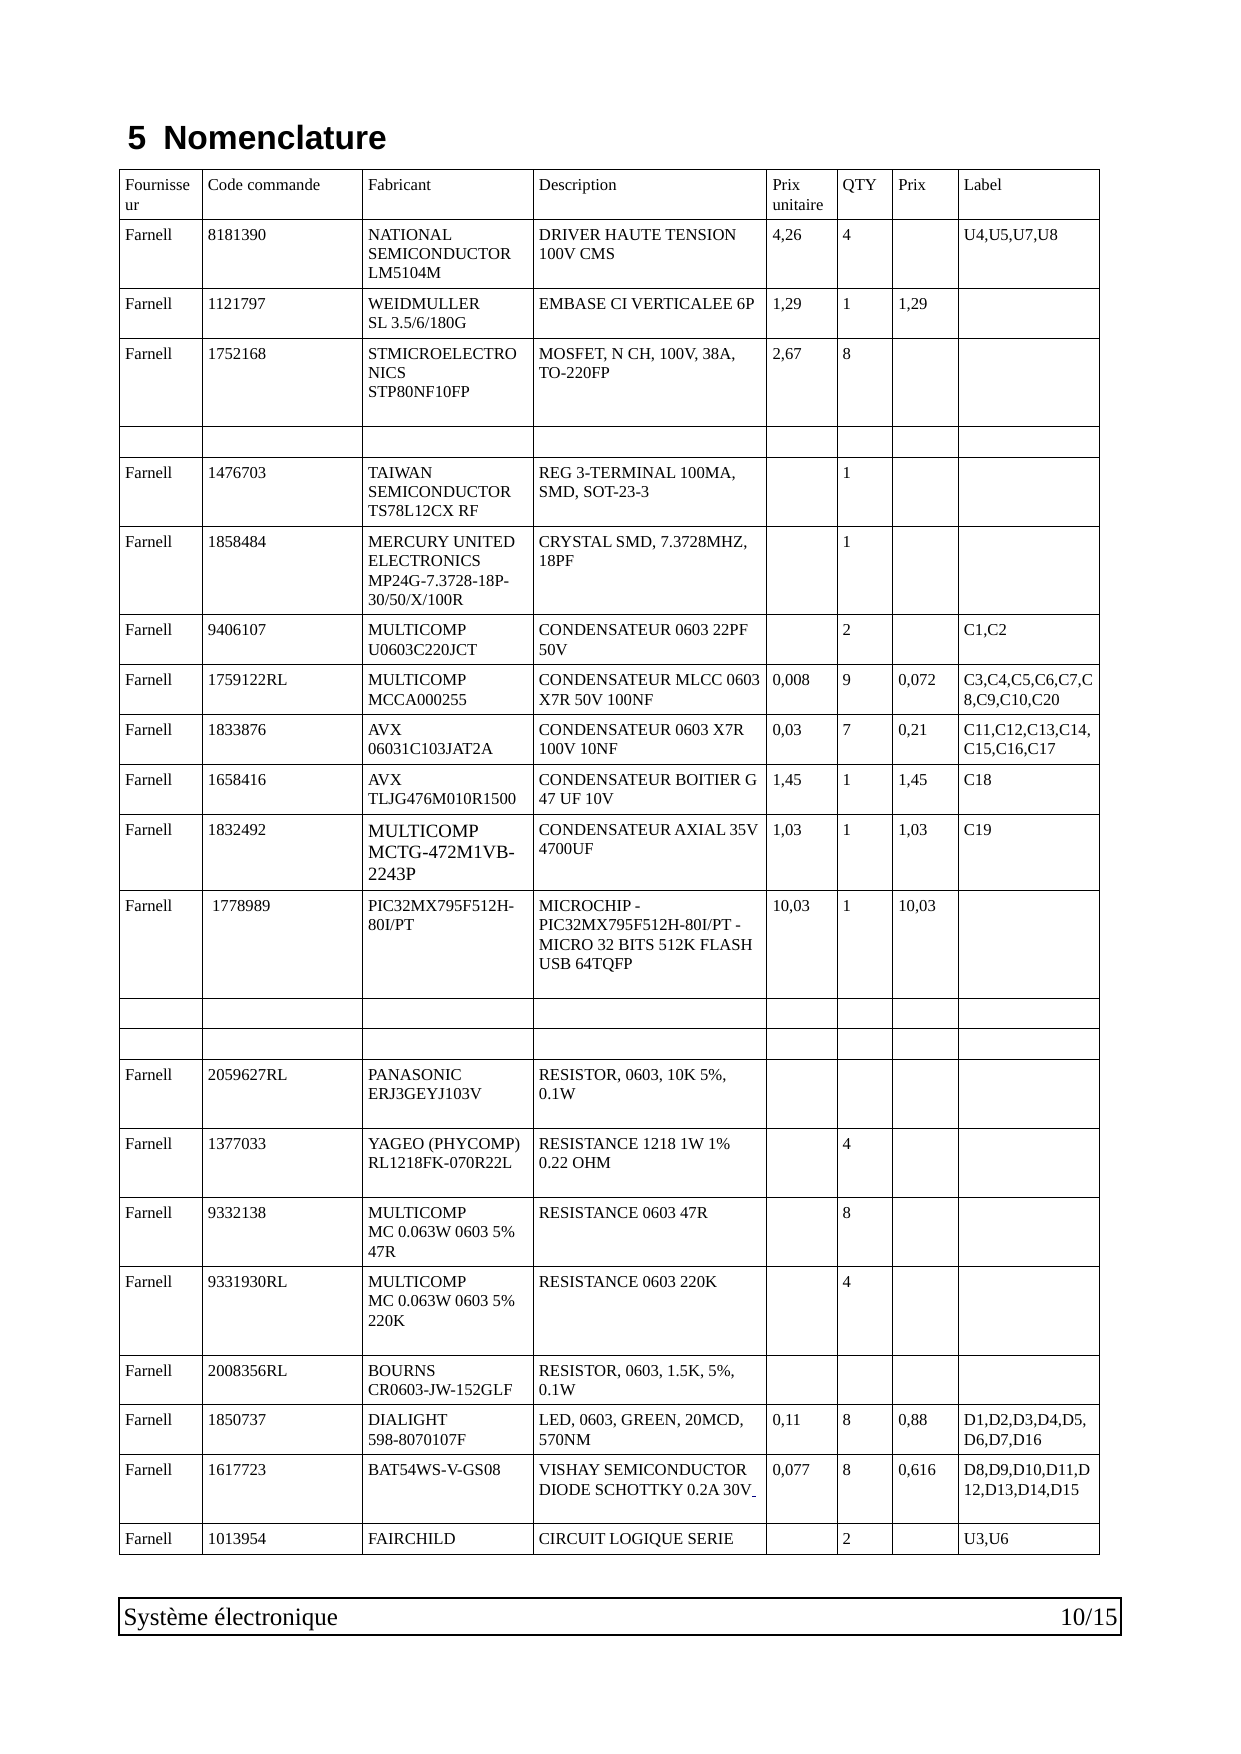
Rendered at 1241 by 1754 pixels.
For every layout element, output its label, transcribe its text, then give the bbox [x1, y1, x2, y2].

table_cell [838, 1029, 892, 1059]
table_cell [893, 527, 958, 614]
table_cell [203, 999, 362, 1028]
table_cell 1476703 [203, 458, 362, 526]
table_cell 7 [838, 715, 892, 764]
table_cell 0,616 [893, 1455, 958, 1523]
table_cell [767, 1060, 837, 1128]
table_cell 2 [838, 1524, 892, 1554]
table_cell Farnell [120, 1356, 202, 1404]
table_cell 1778989 [203, 891, 362, 998]
table_cell [959, 891, 1099, 998]
table_cell [534, 427, 766, 457]
table_cell [893, 1129, 958, 1197]
table_cell C19 [959, 815, 1099, 890]
table_cell 8181390 [203, 220, 362, 288]
table_cell 0,88 [893, 1405, 958, 1454]
table_cell C18 [959, 765, 1099, 814]
table_cell CONDENSATEUR MLCC 0603 X7R 50V 100NF [534, 665, 766, 714]
table_cell 0,008 [767, 665, 837, 714]
table_header Label [959, 170, 1099, 219]
table_cell RESISTANCE 0603 220K [534, 1267, 766, 1354]
table_cell [767, 999, 837, 1028]
table_cell VISHAY SEMICONDUCTOR DIODE SCHOTTKY 0.2A 30V [534, 1455, 766, 1523]
table_cell 4 [838, 1129, 892, 1197]
table_cell MULTICOMP U0603C220JCT [363, 615, 533, 664]
table_cell MULTICOMP MC 0.063W 0603 5% 47R [363, 1198, 533, 1266]
table_cell RESISTOR, 0603, 1.5K, 5%, 0.1W [534, 1356, 766, 1404]
table_cell 4 [838, 1267, 892, 1354]
table_cell Farnell [120, 289, 202, 338]
table_cell NATIONAL SEMICONDUCTOR LM5104M [363, 220, 533, 288]
table_cell CRYSTAL SMD, 7.3728MHZ, 18PF [534, 527, 766, 614]
table_cell [838, 999, 892, 1028]
table_cell PIC32MX795F512H-80I/PT [363, 891, 533, 998]
table_cell [838, 1060, 892, 1128]
table_cell 8 [838, 1455, 892, 1523]
table_cell WEIDMULLER SL 3.5/6/180G [363, 289, 533, 338]
table_cell AVX 06031C103JAT2A [363, 715, 533, 764]
table_cell MULTICOMP MCCA000255 [363, 665, 533, 714]
table_cell 1,03 [767, 815, 837, 890]
table_cell [893, 1267, 958, 1354]
table_cell MERCURY UNITED ELECTRONICS MP24G-7.3728-18P-30/50/X/100R [363, 527, 533, 614]
table_cell 2059627RL [203, 1060, 362, 1128]
table_cell D1,D2,D3,D4,D5,D6,D7,D16 [959, 1405, 1099, 1454]
table_cell 1832492 [203, 815, 362, 890]
table_cell [959, 1198, 1099, 1266]
table_cell C11,C12,C13,C14,C15,C16,C17 [959, 715, 1099, 764]
table_cell Farnell [120, 220, 202, 288]
table_cell 10,03 [767, 891, 837, 998]
table_cell [767, 1129, 837, 1197]
table_cell 10,03 [893, 891, 958, 998]
table_cell 1 [838, 458, 892, 526]
table_cell Farnell [120, 1455, 202, 1523]
table_cell [959, 289, 1099, 338]
table_cell [767, 458, 837, 526]
table_cell [363, 1029, 533, 1059]
table_cell 1833876 [203, 715, 362, 764]
table_cell [767, 615, 837, 664]
table_cell [767, 527, 837, 614]
table_cell 1,03 [893, 815, 958, 890]
table_cell [959, 1267, 1099, 1354]
table_cell [959, 1356, 1099, 1404]
table_header Fabricant [363, 170, 533, 219]
table_cell [893, 427, 958, 457]
table_cell U4,U5,U7,U8 [959, 220, 1099, 288]
table_cell Farnell [120, 458, 202, 526]
table_cell C3,C4,C5,C6,C7,C8,C9,C10,C20 [959, 665, 1099, 714]
table_cell Farnell [120, 1267, 202, 1354]
table_cell CONDENSATEUR 0603 22PF 50V [534, 615, 766, 664]
table_cell Farnell [120, 1129, 202, 1197]
table_cell Farnell [120, 1524, 202, 1554]
table_cell 1759122RL [203, 665, 362, 714]
table_cell 2008356RL [203, 1356, 362, 1404]
table_cell Farnell [120, 765, 202, 814]
table_cell 1 [838, 891, 892, 998]
table_cell RESISTOR, 0603, 10K 5%, 0.1W [534, 1060, 766, 1128]
table_cell STMICROELECTRONICS STP80NF10FP [363, 339, 533, 426]
table_cell [534, 1029, 766, 1059]
table_cell Farnell [120, 1060, 202, 1128]
table_cell YAGEO (PHYCOMP) RL1218FK-070R22L [363, 1129, 533, 1197]
table_cell [959, 339, 1099, 426]
table_cell [120, 1029, 202, 1059]
table_cell AVX TLJG476M010R1500 [363, 765, 533, 814]
table_cell Farnell [120, 527, 202, 614]
table_header QTY [838, 170, 892, 219]
table_cell 1 [838, 815, 892, 890]
table_cell 8 [838, 1198, 892, 1266]
table_cell [767, 1029, 837, 1059]
table_cell [959, 999, 1099, 1028]
table_cell [767, 1267, 837, 1354]
table_cell 1 [838, 289, 892, 338]
table_cell 0,072 [893, 665, 958, 714]
table_cell [767, 427, 837, 457]
table_cell [767, 1524, 837, 1554]
table_cell 1,45 [893, 765, 958, 814]
table_cell [893, 615, 958, 664]
table_cell [363, 999, 533, 1028]
table_header Fournisseur [120, 170, 202, 219]
table_cell [838, 1356, 892, 1404]
table_cell CIRCUIT LOGIQUE SERIE [534, 1524, 766, 1554]
table_cell 4 [838, 220, 892, 288]
table_cell [893, 1029, 958, 1059]
table_cell 1 [838, 765, 892, 814]
table_cell 1121797 [203, 289, 362, 338]
table_cell 1850737 [203, 1405, 362, 1454]
table_cell [893, 1198, 958, 1266]
table_cell Farnell [120, 665, 202, 714]
table_cell D8,D9,D10,D11,D12,D13,D14,D15 [959, 1455, 1099, 1523]
table_cell 0,21 [893, 715, 958, 764]
table_cell [893, 1524, 958, 1554]
table_cell [893, 999, 958, 1028]
table_cell 1,29 [767, 289, 837, 338]
table_cell Farnell [120, 339, 202, 426]
table_cell 1858484 [203, 527, 362, 614]
table_cell FAIRCHILD [363, 1524, 533, 1554]
table_cell 8 [838, 1405, 892, 1454]
table_cell [959, 458, 1099, 526]
table_cell CONDENSATEUR BOITIER G 47 UF 10V [534, 765, 766, 814]
subtitle Nomenclature [118, 118, 1122, 157]
table_cell Farnell [120, 1198, 202, 1266]
table_cell MULTICOMP MCTG-472M1VB-2243P [363, 815, 533, 890]
table_cell 1,29 [893, 289, 958, 338]
table_cell Farnell [120, 715, 202, 764]
table_cell RESISTANCE 0603 47R [534, 1198, 766, 1266]
table_cell Farnell [120, 615, 202, 664]
table_cell [959, 427, 1099, 457]
table_cell [893, 339, 958, 426]
table_cell [363, 427, 533, 457]
table_cell 0,077 [767, 1455, 837, 1523]
table_cell PANASONIC ERJ3GEYJ103V [363, 1060, 533, 1128]
table_cell LED, 0603, GREEN, 20MCD, 570NM [534, 1405, 766, 1454]
table_cell REG 3-TERMINAL 100MA, SMD, SOT-23-3 [534, 458, 766, 526]
table_cell [534, 999, 766, 1028]
table_cell 1013954 [203, 1524, 362, 1554]
table_cell [959, 1060, 1099, 1128]
table_cell [838, 427, 892, 457]
table_cell [959, 1129, 1099, 1197]
table_cell [203, 1029, 362, 1059]
table_cell U3,U6 [959, 1524, 1099, 1554]
table_cell BOURNS CR0603-JW-152GLF [363, 1356, 533, 1404]
table_cell 9 [838, 665, 892, 714]
table_cell [959, 527, 1099, 614]
table_cell 0,03 [767, 715, 837, 764]
table_cell MICROCHIP - PIC32MX795F512H-80I/PT - MICRO 32 BITS 512K FLASH USB 64TQFP [534, 891, 766, 998]
table_cell BAT54WS-V-GS08 [363, 1455, 533, 1523]
table_cell 1377033 [203, 1129, 362, 1197]
table_cell [893, 220, 958, 288]
table_cell 1,45 [767, 765, 837, 814]
table_cell Farnell [120, 891, 202, 998]
table_cell TAIWAN SEMICONDUCTOR TS78L12CX RF [363, 458, 533, 526]
table_cell MULTICOMP MC 0.063W 0603 5% 220K [363, 1267, 533, 1354]
table_cell CONDENSATEUR AXIAL 35V 4700UF [534, 815, 766, 890]
table_cell 1617723 [203, 1455, 362, 1523]
table_cell [893, 1356, 958, 1404]
table_cell Farnell [120, 1405, 202, 1454]
table_cell 4,26 [767, 220, 837, 288]
table_cell 1658416 [203, 765, 362, 814]
table_cell CONDENSATEUR 0603 X7R 100V 10NF [534, 715, 766, 764]
table_cell [959, 1029, 1099, 1059]
table_header Description [534, 170, 766, 219]
table_cell 1 [838, 527, 892, 614]
table_cell 2 [838, 615, 892, 664]
table_cell 9331930RL [203, 1267, 362, 1354]
table_cell DIALIGHT 598-8070107F [363, 1405, 533, 1454]
table_cell RESISTANCE 1218 1W 1% 0.22 OHM [534, 1129, 766, 1197]
table_cell 2,67 [767, 339, 837, 426]
table_cell MOSFET, N CH, 100V, 38A, TO-220FP [534, 339, 766, 426]
table_header Prix [893, 170, 958, 219]
table_cell 9332138 [203, 1198, 362, 1266]
table_cell 0,11 [767, 1405, 837, 1454]
table_cell DRIVER HAUTE TENSION 100V CMS [534, 220, 766, 288]
table_cell [767, 1198, 837, 1266]
table_cell [893, 458, 958, 526]
table_cell [203, 427, 362, 457]
table_cell C1,C2 [959, 615, 1099, 664]
table_header Prix unitaire [767, 170, 837, 219]
table_cell 9406107 [203, 615, 362, 664]
table_cell [120, 999, 202, 1028]
table_cell 1752168 [203, 339, 362, 426]
table_cell [120, 427, 202, 457]
table_cell EMBASE CI VERTICALEE 6P [534, 289, 766, 338]
table_cell Farnell [120, 815, 202, 890]
table_header Code commande [203, 170, 362, 219]
table_cell 8 [838, 339, 892, 426]
table_cell [893, 1060, 958, 1128]
table_cell [767, 1356, 837, 1404]
